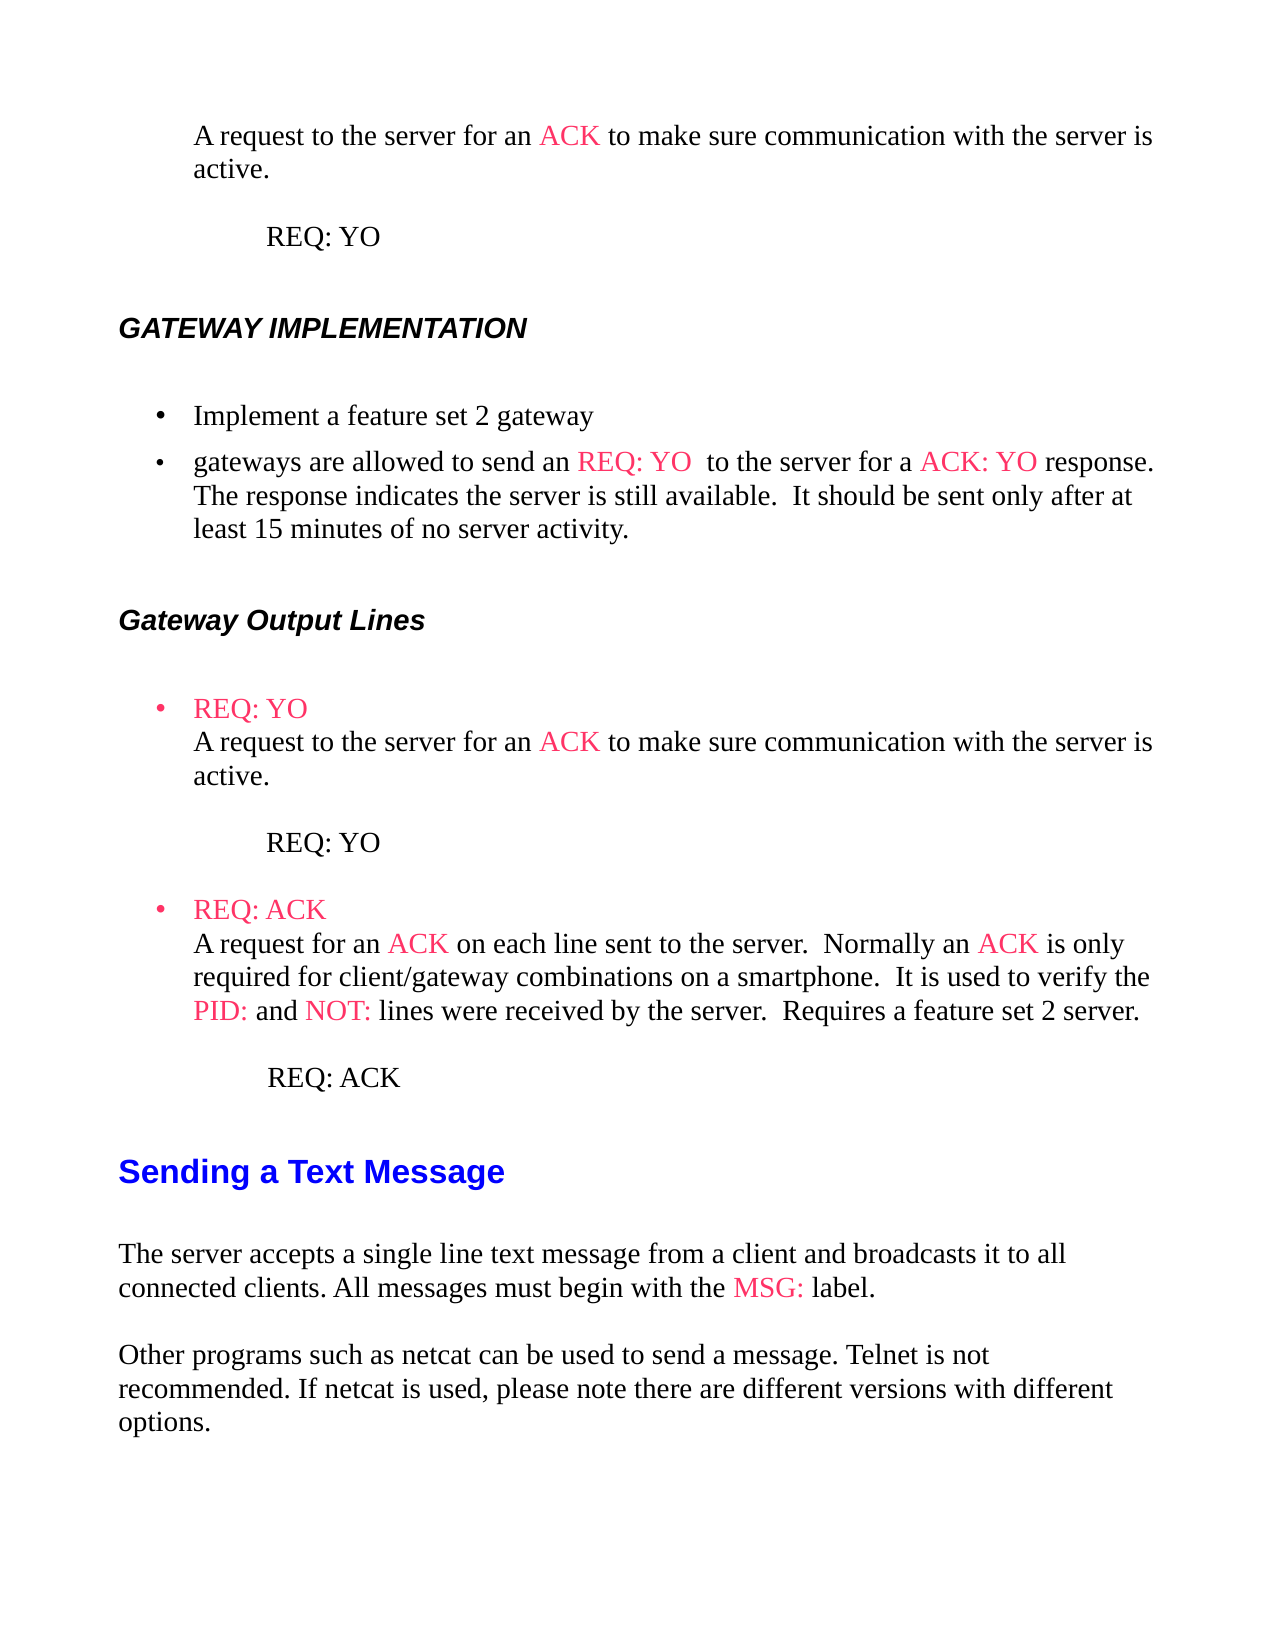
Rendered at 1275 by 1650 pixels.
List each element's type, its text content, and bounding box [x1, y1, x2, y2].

list A request to the server for an ACK to make sure communication with the server is active. [156, 118, 1157, 185]
subtitle Sending a Text Message [118, 1152, 1157, 1191]
list REQ: ACK [156, 892, 1157, 926]
list REQ: YO [156, 691, 1157, 724]
text REQ: YO [192, 825, 1157, 858]
text Other programs such as netcat can be used to send a message. Telnet is not recommended. If netcat is used, please note there are different versions with different options. [118, 1337, 1157, 1438]
subtitle Gateway Output Lines [118, 603, 1157, 637]
list gateways are allowed to send an REQ: YO to the server for a ACK: YO response. The response indicates the server is still available. It should be sent only after at least 15 minutes of no server activity. [156, 444, 1157, 545]
text The server accepts a single line text message from a client and broadcasts it to all connected clients. All messages must begin with the MSG: label. [118, 1237, 1157, 1304]
list A request for an ACK on each line sent to the server. Normally an ACK is only required for client/gateway combinations on a smartphone. It is used to verify the PID: and NOT: lines were received by the server. Requires a feature set 2 server. [156, 926, 1157, 1026]
list REQ: ACK [156, 1060, 1157, 1093]
text REQ: YO [192, 219, 1157, 252]
list A request to the server for an ACK to make sure communication with the server is active. [156, 724, 1157, 791]
subtitle GATEWAY IMPLEMENTATION [118, 311, 1157, 344]
list Implement a feature set 2 gateway [156, 398, 1157, 432]
